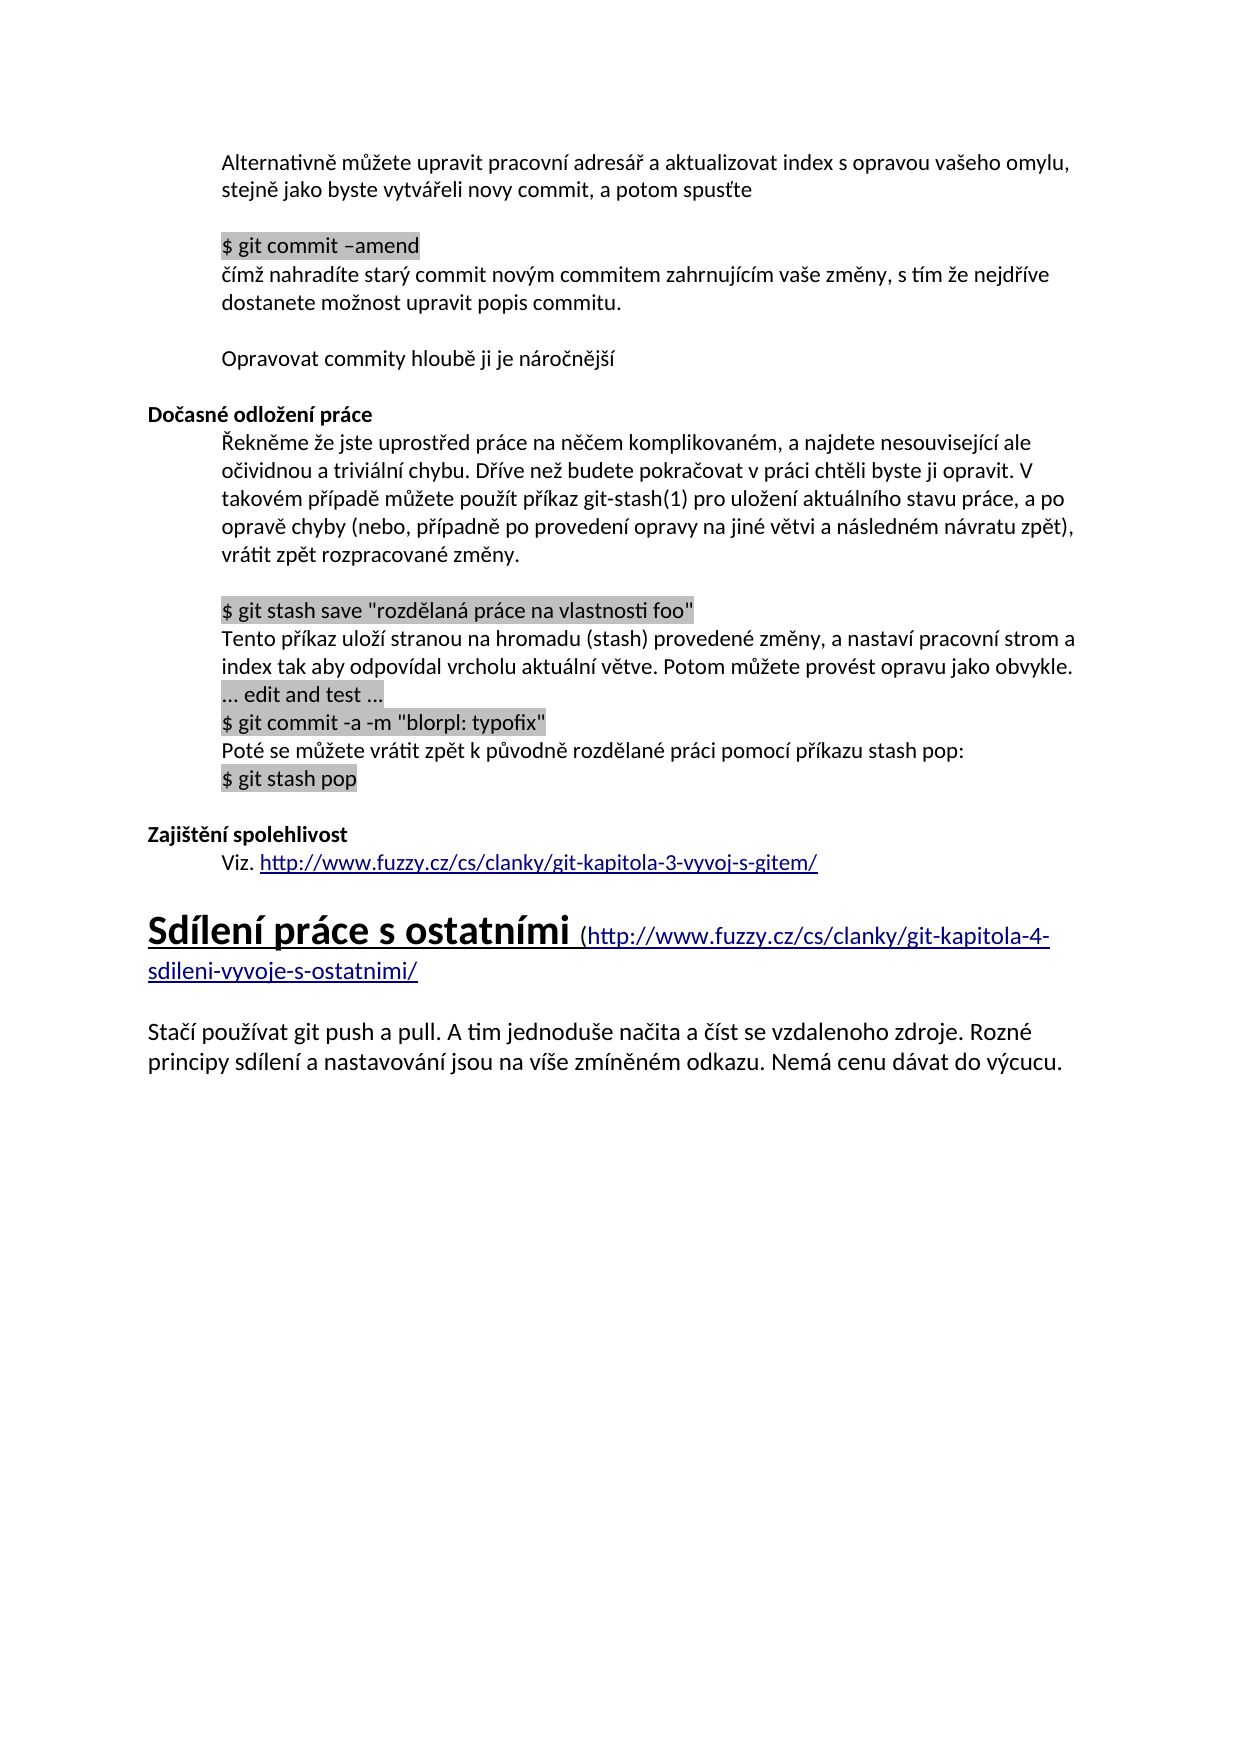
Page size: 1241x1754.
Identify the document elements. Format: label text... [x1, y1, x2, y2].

text $ git stash save "rozdělaná práce na vlastnosti foo" [221, 596, 1093, 624]
text Zajištění spolehlivost [148, 820, 1093, 848]
text čímž nahradíte starý commit novým commitem zahrnujícím vaše změny, s tím že nejdříve dostanete možnost upravit popis commitu. [221, 260, 1093, 316]
text $ git commit –amend [221, 232, 1093, 260]
text Alternativně můžete upravit pracovní adresář a aktualizovat index s opravou vašeho omylu, stejně jako byste vytvářeli novy commit, a potom spusťte [221, 148, 1093, 204]
text ... edit and test ... [221, 680, 1093, 708]
text $ git stash pop [221, 764, 1093, 792]
text Viz. http://www.fuzzy.cz/cs/clanky/git-kapitola-3-vyvoj-s-gitem/ [221, 848, 1093, 876]
text Řekněme že jste uprostřed práce na něčem komplikovaném, a najdete nesouvisející ale očividnou a triviální chybu. Dříve než budete pokračovat v práci chtěli byste ji opravit. V takovém případě můžete použít příkaz git-stash(1) pro uložení aktuálního stavu práce, a po opravě chyby (nebo, případně po provedení opravy na jiné větvi a následném návratu zpět), vrátit zpět rozpracované změny. [221, 428, 1093, 568]
text Opravovat commity hloubě ji je náročnější [221, 344, 1093, 372]
text Stačí používat git push a pull. A tim jednoduše načita a číst se vzdalenoho zdroje. Rozné principy sdílení a nastavování jsou na víše zmíněném odkazu. Nemá cenu dávat do výcucu. [148, 1016, 1093, 1077]
text Dočasné odložení práce [148, 400, 1093, 428]
text Poté se můžete vrátit zpět k původně rozdělané práci pomocí příkazu stash pop: [221, 736, 1093, 764]
text Sdílení práce s ostatními (http://www.fuzzy.cz/cs/clanky/git-kapitola-4-sdileni-vyvoje-s-ostatnimi/ [148, 904, 1093, 986]
text $ git commit -a -m "blorpl: typofix" [221, 708, 1093, 736]
text Tento příkaz uloží stranou na hromadu (stash) provedené změny, a nastaví pracovní strom a index tak aby odpovídal vrcholu aktuální větve. Potom můžete provést opravu jako obvykle. [221, 624, 1093, 680]
